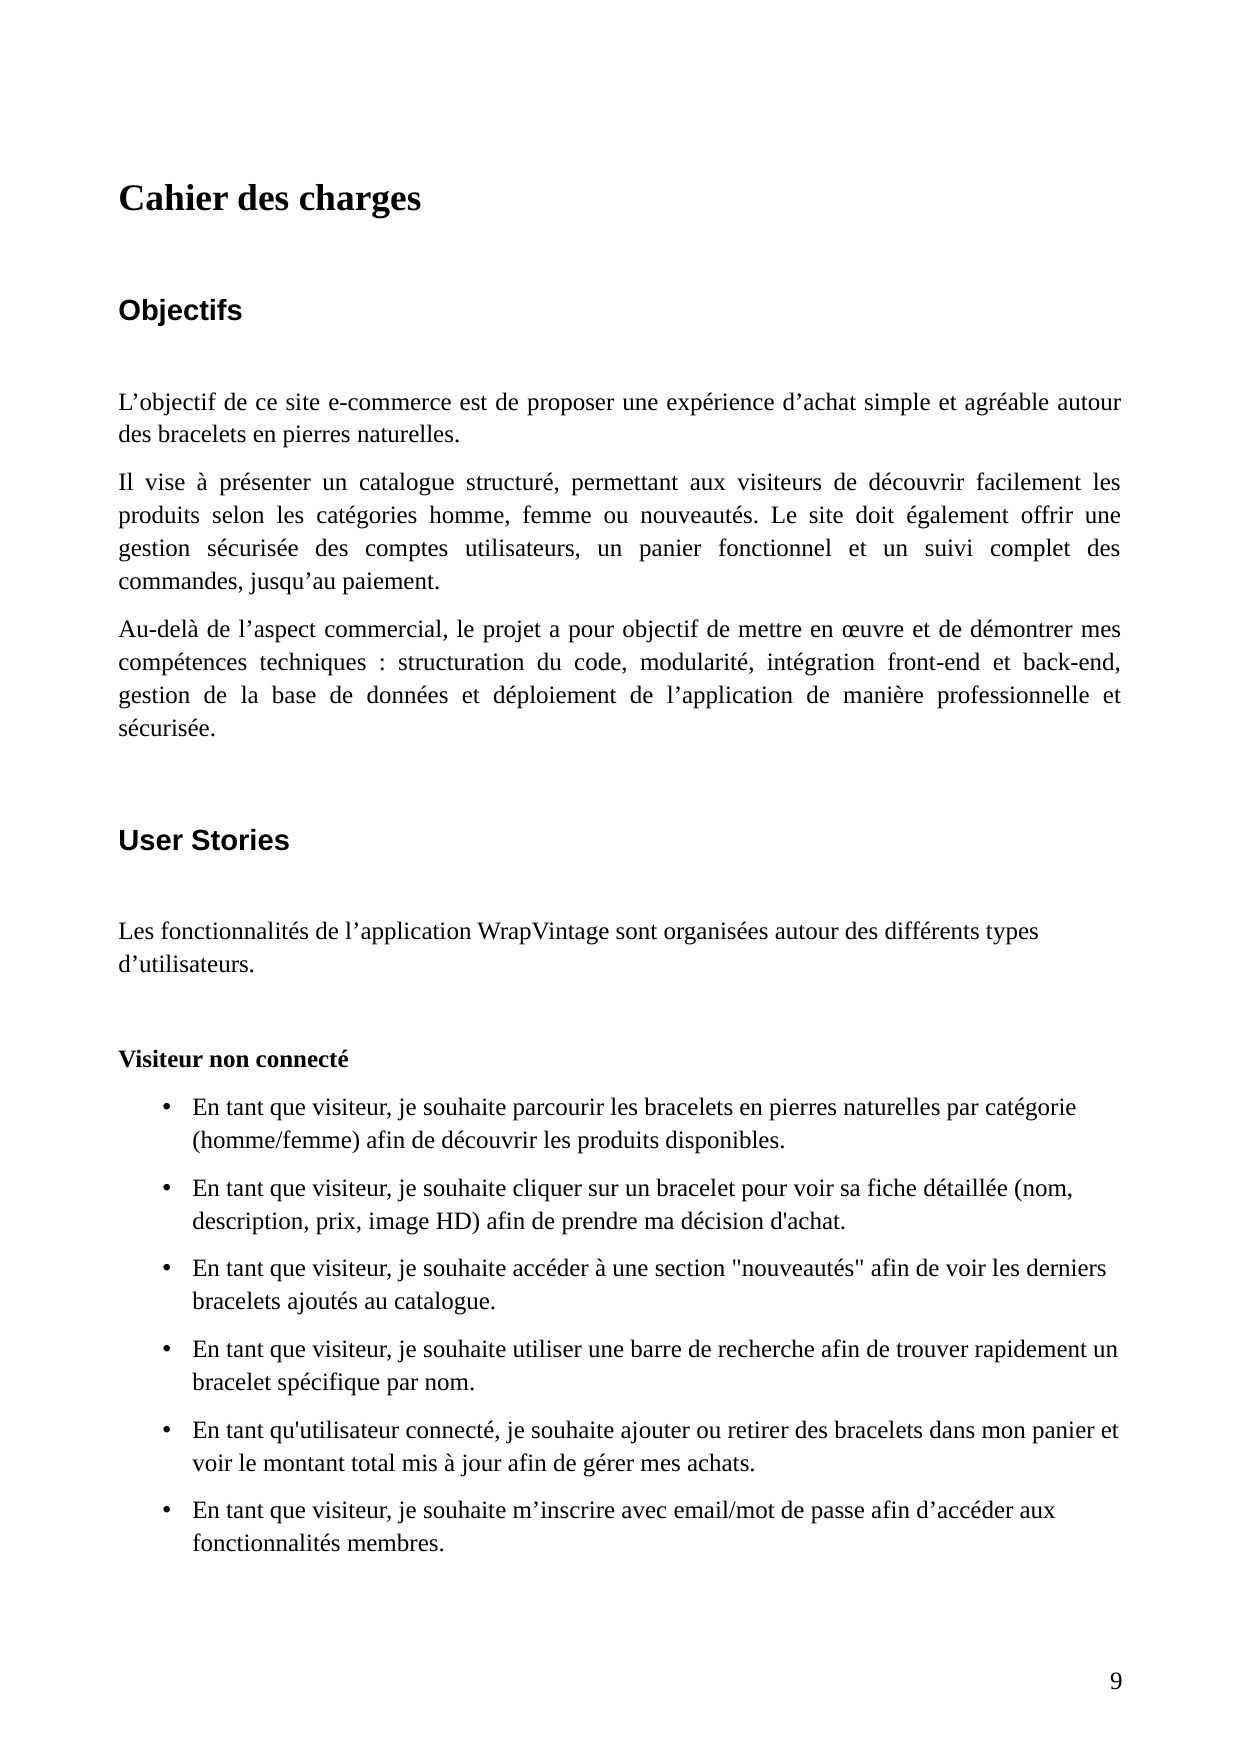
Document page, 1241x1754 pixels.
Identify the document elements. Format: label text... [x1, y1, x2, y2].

list En tant que visiteur, je souhaite accéder à une section "nouveautés" afin de voir les derniers bracelets ajoutés au catalogue. [162, 1253, 1122, 1315]
subtitle Cahier des charges [118, 175, 1122, 218]
subtitle User Stories [118, 823, 1122, 856]
text Visiteur non connecté [118, 1044, 1122, 1073]
text L’objectif de ce site e-commerce est de proposer une expérience d’achat simple et agréable autour des bracelets en pierres naturelles. [118, 387, 1122, 448]
list En tant que visiteur, je souhaite m’inscrire avec email/mot de passe afin d’accéder aux fonctionnalités membres. [162, 1495, 1122, 1557]
list En tant que visiteur, je souhaite utiliser une barre de recherche afin de trouver rapidement un bracelet spécifique par nom. [162, 1334, 1122, 1396]
text Au-delà de l’aspect commercial, le projet a pour objectif de mettre en œuvre et de démontrer mes compétences techniques : structuration du code, modularité, intégration front-end et back-end, gestion de la base de données et déploiement de l’application de manière professionnelle et sécurisée. [118, 614, 1122, 742]
list En tant que visiteur, je souhaite parcourir les bracelets en pierres naturelles par catégorie (homme/femme) afin de découvrir les produits disponibles. [162, 1092, 1122, 1154]
list En tant que visiteur, je souhaite cliquer sur un bracelet pour voir sa fiche détaillée (nom, description, prix, image HD) afin de prendre ma décision d'achat. [162, 1173, 1122, 1234]
subtitle Objectifs [118, 293, 1122, 326]
text Il vise à présenter un catalogue structuré, permettant aux visiteurs de découvrir facilement les produits selon les catégories homme, femme ou nouveautés. Le site doit également offrir une gestion sécurisée des comptes utilisateurs, un panier fonctionnel et un suivi complet des commandes, jusqu’au paiement. [118, 467, 1122, 595]
list En tant qu'utilisateur connecté, je souhaite ajouter ou retirer des bracelets dans mon panier et voir le montant total mis à jour afin de gérer mes achats. [162, 1415, 1122, 1476]
text Les fonctionnalités de l’application WrapVintage sont organisées autour des différents types d’utilisateurs. [118, 916, 1122, 978]
